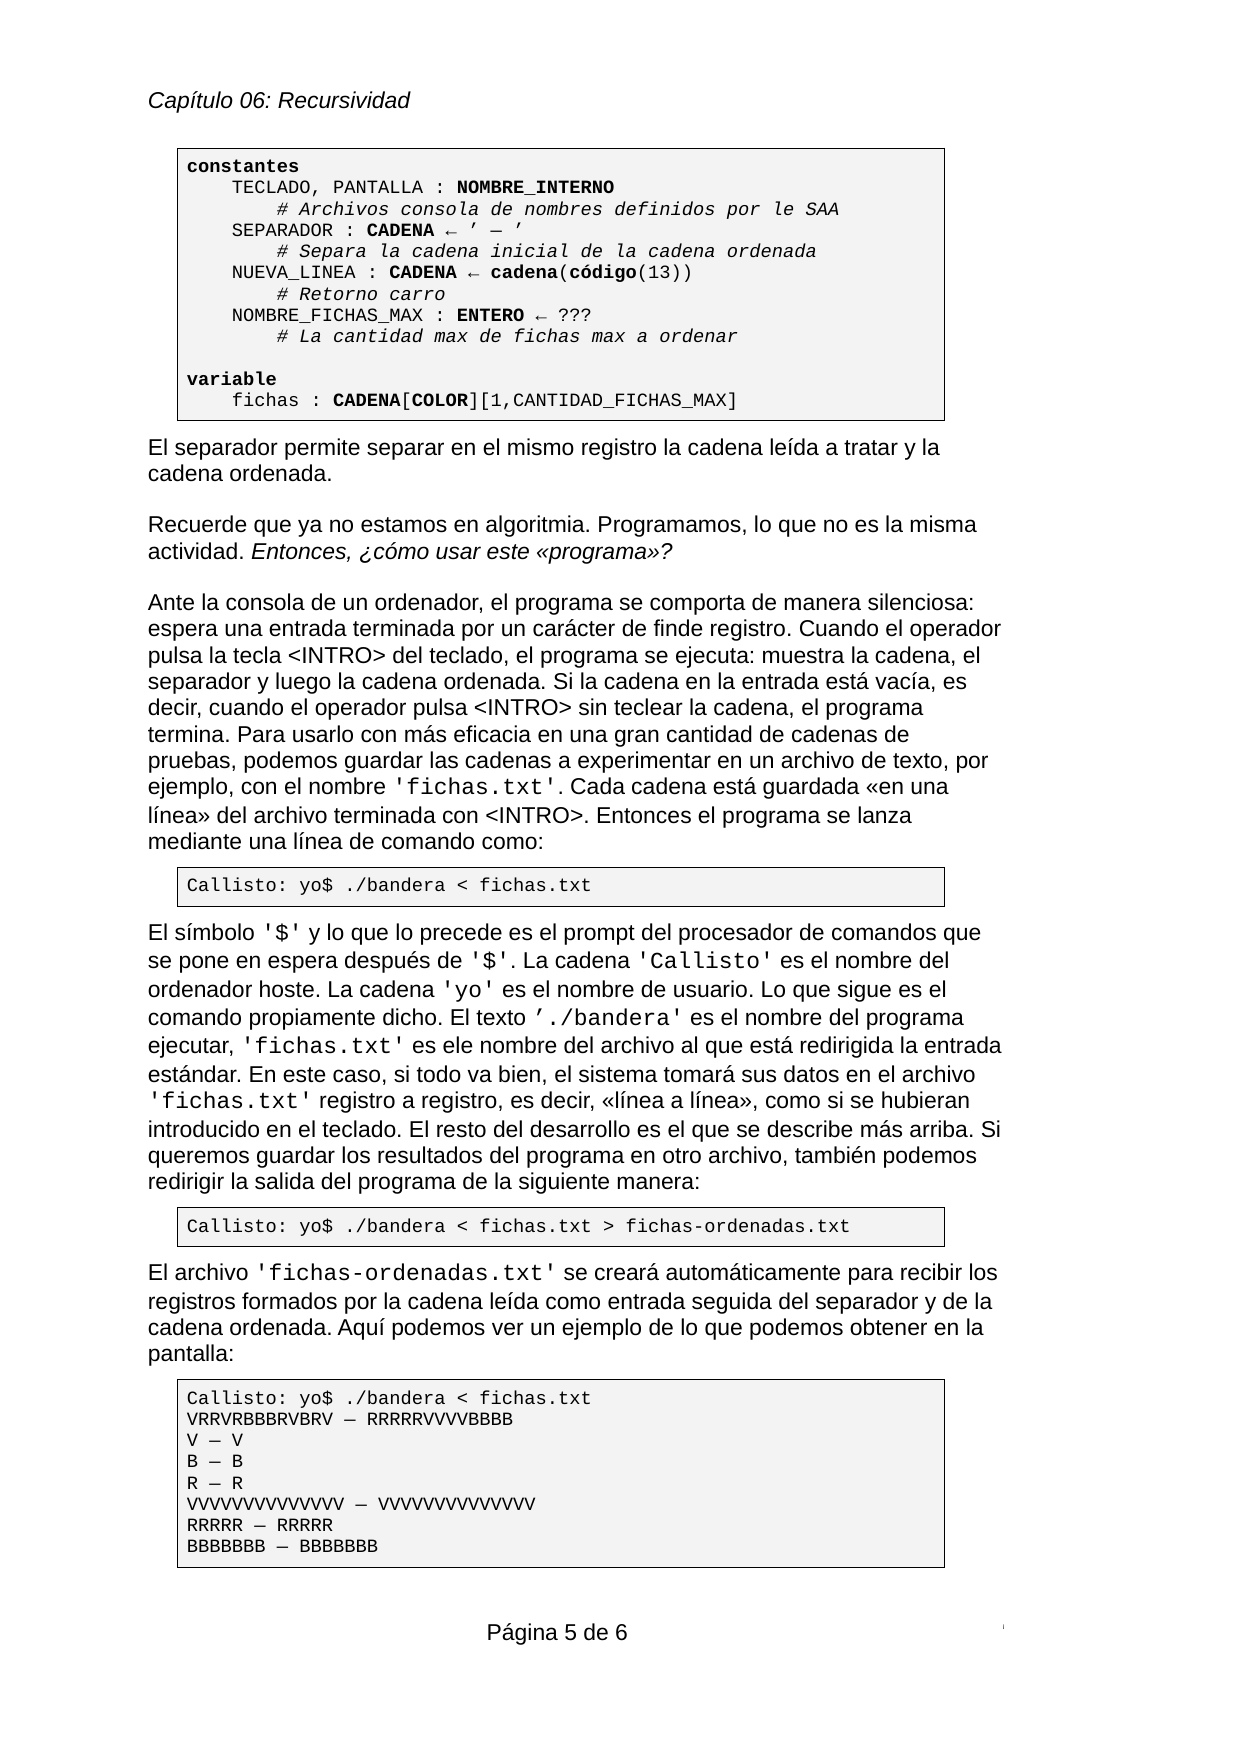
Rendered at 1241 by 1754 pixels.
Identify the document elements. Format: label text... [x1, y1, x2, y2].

text V — V [178, 1422, 944, 1443]
text R — R [178, 1464, 944, 1485]
text VVVVVVVVVVVVVV — VVVVVVVVVVVVVV [178, 1485, 944, 1507]
text constantes TECLADO, PANTALLA : NOMBRE_INTERNO # Archivos consola de nombres definidos por le SAA SEPARADOR : CADENA ← ’ — ’ # Separa la cadena inicial de la cadena ordenada NUEVA_LINEA : CADENA ← cadena(código(13)) # Retorno carro NOMBRE_FICHAS_MAX : ENTERO ← ??? # La cantidad max de fichas max a ordenar variable fichas : CADENA[COLOR][1,CANTIDAD_FICHAS_MAX] [178, 149, 944, 420]
text Ante la consola de un ordenador, el programa se comporta de manera silenciosa: espera una entrada terminada por un carácter de finde registro. Cuando el operador pulsa la tecla <INTRO> del teclado, el programa se ejecuta: muestra la cadena, el separador y luego la cadena ordenada. Si la cadena en la entrada está vacía, es decir, cuando el operador pulsa <INTRO> sin teclear la cadena, el programa termina. Para usarlo con más eficacia en una gran cantidad de cadenas de pruebas, podemos guardar las cadenas a experimentar en un archivo de texto, por ejemplo, con el nombre 'fichas.txt'. Cada cadena está guardada «en una línea» del archivo terminada con <INTRO>. Entonces el programa se lanza mediante una línea de comando como: [148, 589, 1004, 854]
text El archivo 'fichas-ordenadas.txt' se creará automáticamente para recibir los registros formados por la cadena leída como entrada seguida del separador y de la cadena ordenada. Aquí podemos ver un ejemplo de lo que podemos obtener en la pantalla: [148, 1259, 1004, 1367]
text Callisto: yo$ ./bandera < fichas.txt VRRVRBBBRVBRV — RRRRRVVVVBBBB [178, 1380, 944, 1422]
text Callisto: yo$ ./bandera < fichas.txt > fichas-ordenadas.txt [178, 1208, 944, 1246]
text RRRRR — RRRRR [178, 1507, 944, 1528]
text El separador permite separar en el mismo registro la cadena leída a tratar y la cadena ordenada. [148, 434, 1004, 487]
text BBBBBBB — BBBBBBB [178, 1528, 944, 1567]
text Recuerde que ya no estamos en algoritmia. Programamos, lo que no es la misma actividad. Entonces, ¿cómo usar este «programa»? [148, 511, 1004, 564]
text Callisto: yo$ ./bandera < fichas.txt [178, 868, 944, 906]
text B — B [178, 1443, 944, 1464]
text El símbolo '$' y lo que lo precede es el prompt del procesador de comandos que se pone en espera después de '$'. La cadena 'Callisto' es el nombre del ordenador hoste. La cadena 'yo' es el nombre de usuario. Lo que sigue es el comando propiamente dicho. El texto ’./bandera' es el nombre del programa ejecutar, 'fichas.txt' es ele nombre del archivo al que está redirigida la entrada estándar. En este caso, si todo va bien, el sistema tomará sus datos en el archivo 'fichas.txt' registro a registro, es decir, «línea a línea», como si se hubieran introducido en el teclado. El resto del desarrollo es el que se describe más arriba. Si queremos guardar los resultados del programa en otro archivo, también podemos redirigir la salida del programa de la siguiente manera: [148, 919, 1004, 1194]
